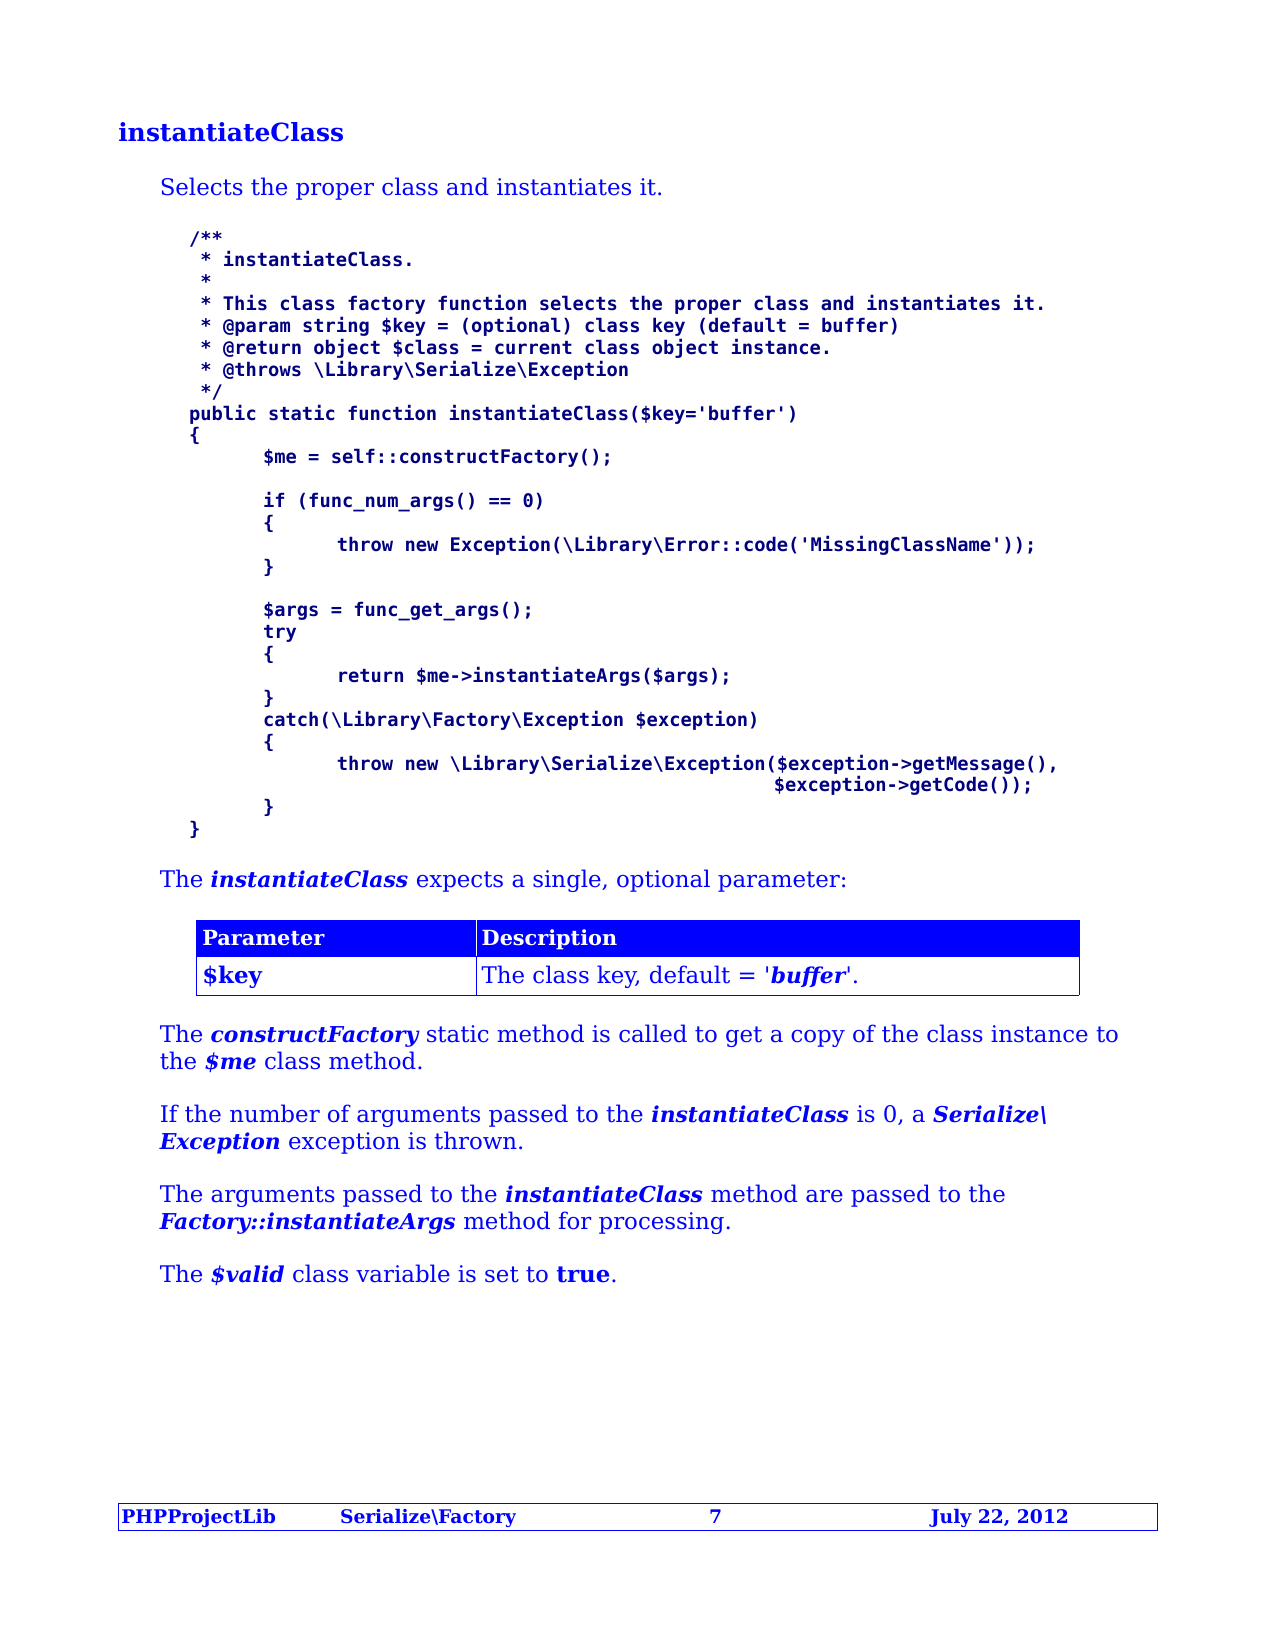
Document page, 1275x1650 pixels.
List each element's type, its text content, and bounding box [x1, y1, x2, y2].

table_cell $key [197, 957, 476, 994]
list * This class factory function selects the proper class and instantiates it. [189, 293, 1157, 315]
table_cell The class key, default = 'buffer'. [477, 957, 1079, 994]
text Selects the proper class and instantiates it. [159, 174, 1157, 201]
list $exception->getCode()); [189, 774, 1157, 796]
text The constructFactory static method is called to get a copy of the class instance to the $me class method. [159, 1021, 1157, 1074]
list catch(\Library\Factory\Exception $exception) [189, 709, 1157, 731]
list { [189, 512, 1157, 534]
list * [189, 271, 1157, 293]
list * instantiateClass. [189, 249, 1157, 271]
list } [189, 818, 1157, 840]
text If the number of arguments passed to the instantiateClass is 0, a Serialize\Exception exception is thrown. [159, 1101, 1157, 1154]
list if (func_num_args() == 0) [189, 490, 1157, 512]
list throw new Exception(\Library\Error::code('MissingClassName')); [189, 534, 1157, 556]
list $me = self::constructFactory(); [189, 446, 1157, 468]
table_header Parameter [197, 921, 476, 956]
list return $me->instantiateArgs($args); [189, 665, 1157, 687]
text The instantiateClass expects a single, optional parameter: [159, 867, 1157, 893]
text The $valid class variable is set to true. [159, 1261, 1157, 1288]
list throw new \Library\Serialize\Exception($exception->getMessage(), [189, 752, 1157, 774]
list $args = func_get_args(); [189, 599, 1157, 621]
list * @return object $class = current class object instance. [189, 337, 1157, 359]
list { [189, 643, 1157, 665]
list } [189, 687, 1157, 709]
list } [189, 556, 1157, 577]
list public static function instantiateClass($key='buffer') [189, 402, 1157, 424]
list } [189, 796, 1157, 818]
list { [189, 424, 1157, 446]
list * @param string $key = (optional) class key (default = buffer) [189, 315, 1157, 337]
list /** [189, 227, 1157, 249]
text The arguments passed to the instantiateClass method are passed to the Factory::instantiateArgs method for processing. [159, 1181, 1157, 1234]
list { [189, 731, 1157, 752]
list try [189, 621, 1157, 643]
list */ [189, 381, 1157, 402]
table_header Description [477, 921, 1079, 956]
list * @throws \Library\Serialize\Exception [189, 359, 1157, 381]
title instantiateClass [118, 118, 1157, 147]
